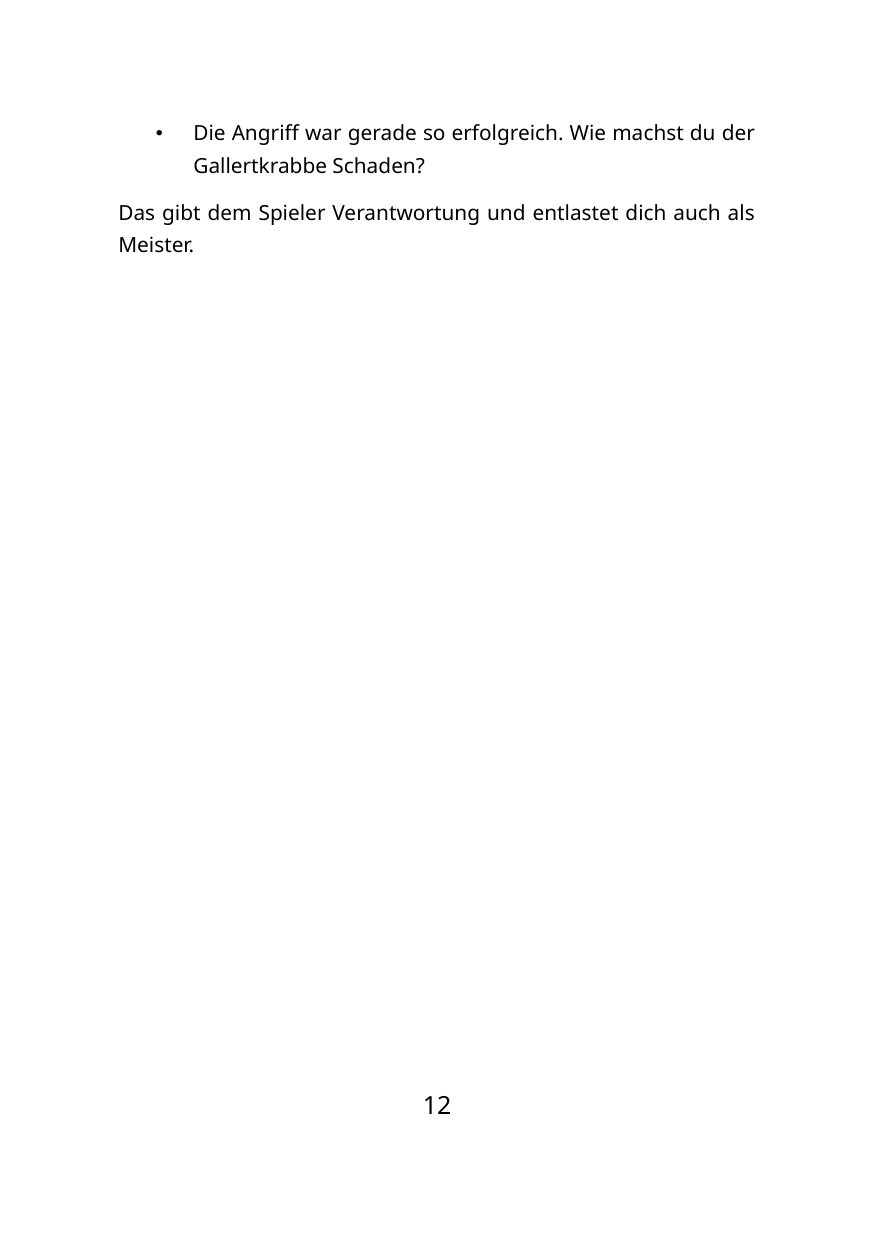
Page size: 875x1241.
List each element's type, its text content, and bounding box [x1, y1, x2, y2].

text Das gibt dem Spieler Verantwortung und entlastet dich auch als Meister. [118, 198, 756, 259]
list Die Angriff war gerade so erfolgreich. Wie machst du der Gallertkrabbe Schaden? [156, 118, 756, 179]
